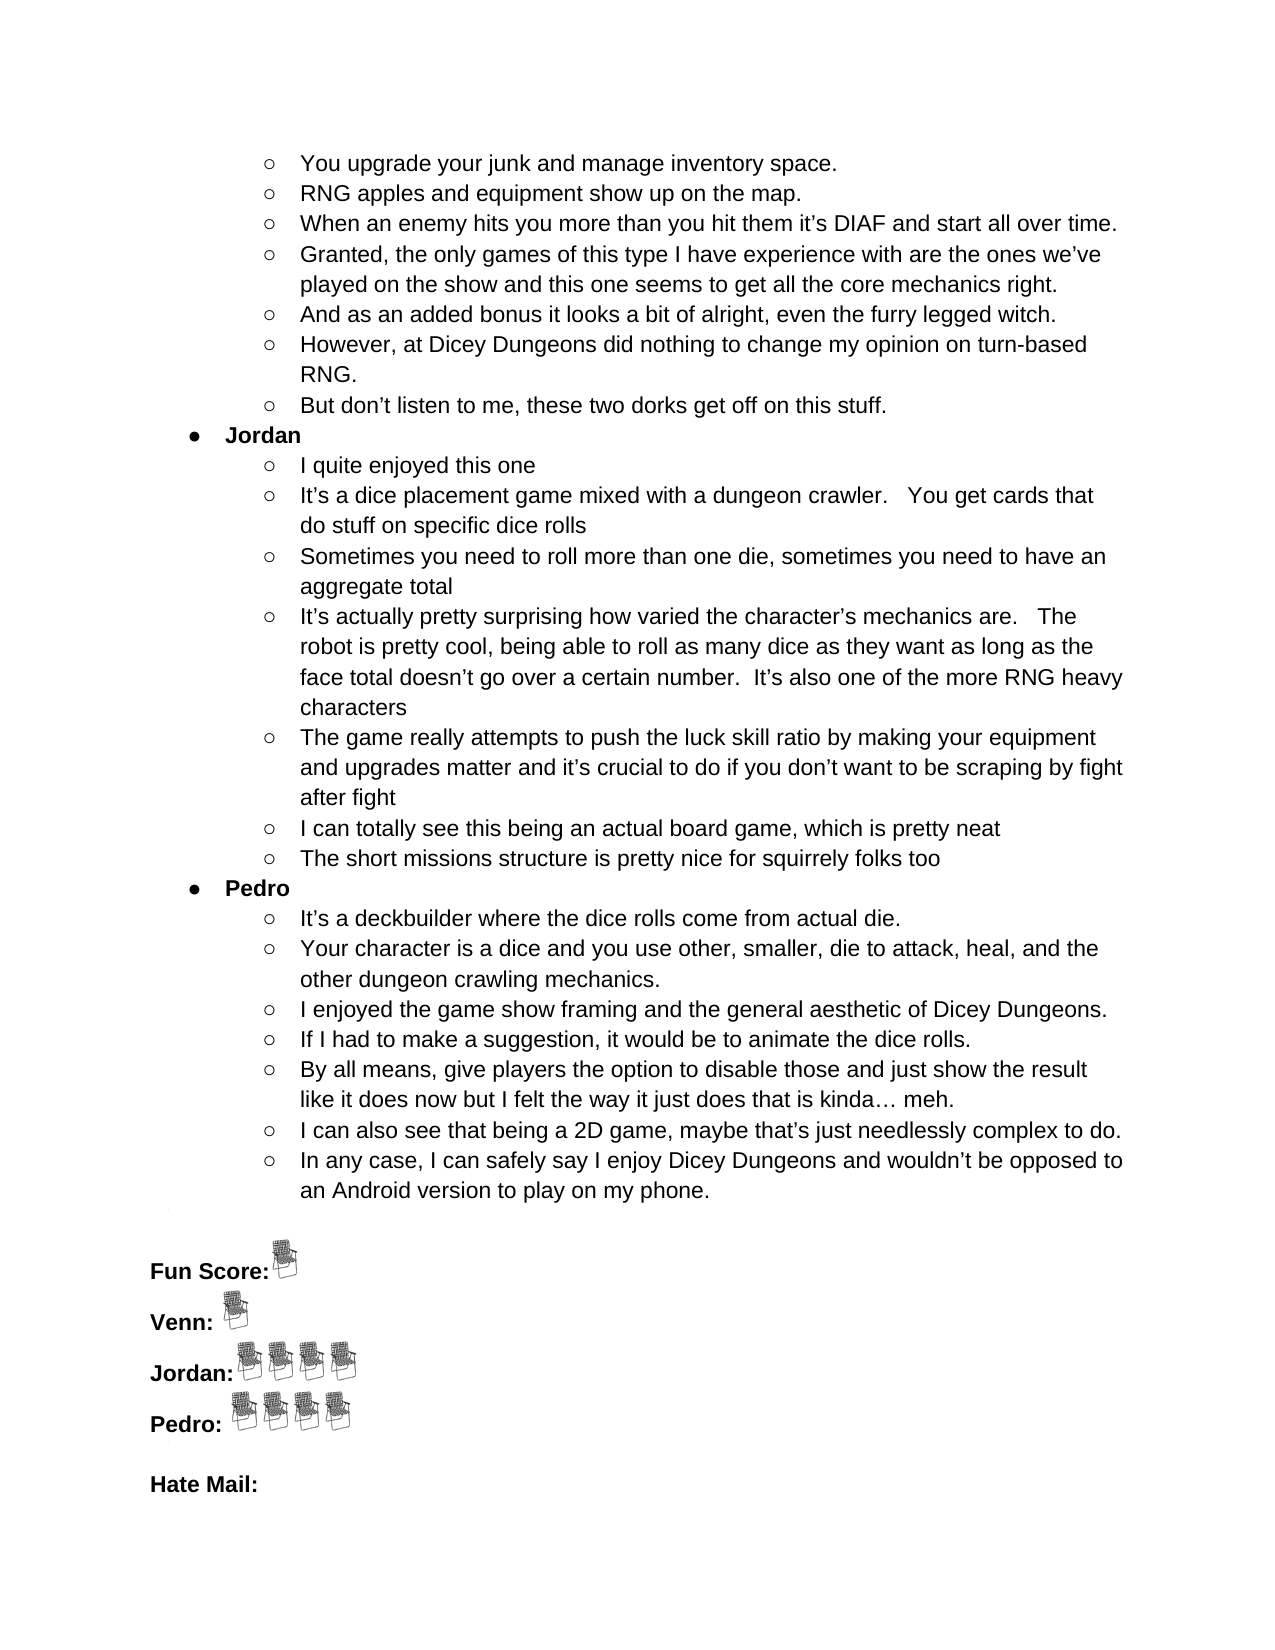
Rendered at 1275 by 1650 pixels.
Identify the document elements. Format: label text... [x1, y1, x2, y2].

list Sometimes you need to roll more than one die, sometimes you need to have an aggregate total [262, 543, 1125, 599]
list I quite enjoyed this one [262, 452, 1125, 478]
list The short missions structure is pretty nice for squirrely folks too [262, 845, 1125, 871]
picture [269, 1237, 301, 1280]
list It’s a dice placement game mixed with a dungeon crawler. You get cards that do stuff on specific dice rolls [262, 482, 1125, 539]
list I can also see that being a 2D game, maybe that’s just needlessly complex to do. [262, 1117, 1125, 1143]
list When an enemy hits you more than you hit them it’s DIAF and start all over time. [262, 210, 1125, 237]
list Pedro [187, 875, 1125, 901]
list Your character is a dice and you use other, smaller, die to attack, heal, and the other dungeon crawling mechanics. [262, 935, 1125, 992]
list You upgrade your junk and manage inventory space. [262, 150, 1125, 176]
list I can totally see this being an actual board game, which is pretty neat [262, 814, 1125, 841]
list In any case, I can safely say I enjoy Dicey Dungeons and wouldn’t be opposed to an Android version to play on my phone. [262, 1147, 1125, 1203]
list If I had to make a suggestion, it would be to animate the dice rolls. [262, 1026, 1125, 1052]
list I enjoyed the game show framing and the general aesthetic of Dicey Dungeons. [262, 996, 1125, 1022]
list And as an added bonus it looks a bit of alright, even the furry legged witch. [262, 301, 1125, 327]
list However, at Dicey Dungeons did nothing to change my opinion on turn-based RNG. [262, 331, 1125, 388]
text Hate Mail: [150, 1471, 1125, 1497]
picture [228, 1390, 354, 1432]
list But don’t listen to me, these two dorks get off on this stuff. [262, 392, 1125, 418]
list Jordan [187, 422, 1125, 448]
list The game really attempts to push the luck skill ratio by making your equipment and upgrades matter and it’s crucial to do if you don’t want to be scraping by fight after fight [262, 724, 1125, 811]
text Jordan: Pedro: [150, 1339, 1125, 1437]
list By all means, give players the option to disable those and just show the result like it does now but I felt the way it just does that is kinda… meh. [262, 1056, 1125, 1113]
text Venn: [150, 1288, 1125, 1335]
list It’s a deckbuilder where the dice rolls come from actual die. [262, 905, 1125, 932]
picture [220, 1288, 252, 1331]
list RNG apples and equipment show up on the map. [262, 180, 1125, 207]
list Granted, the only games of this type I have experience with are the ones we’ve played on the show and this one seems to get all the core mechanics right. [262, 241, 1125, 297]
picture [234, 1339, 359, 1382]
text Fun Score: [150, 1237, 1125, 1284]
list It’s actually pretty surprising how varied the character’s mechanics are. The robot is pretty cool, being able to roll as many dice as they want as long as the face total doesn’t go over a certain number. It’s also one of the more RNG heavy characters [262, 603, 1125, 720]
